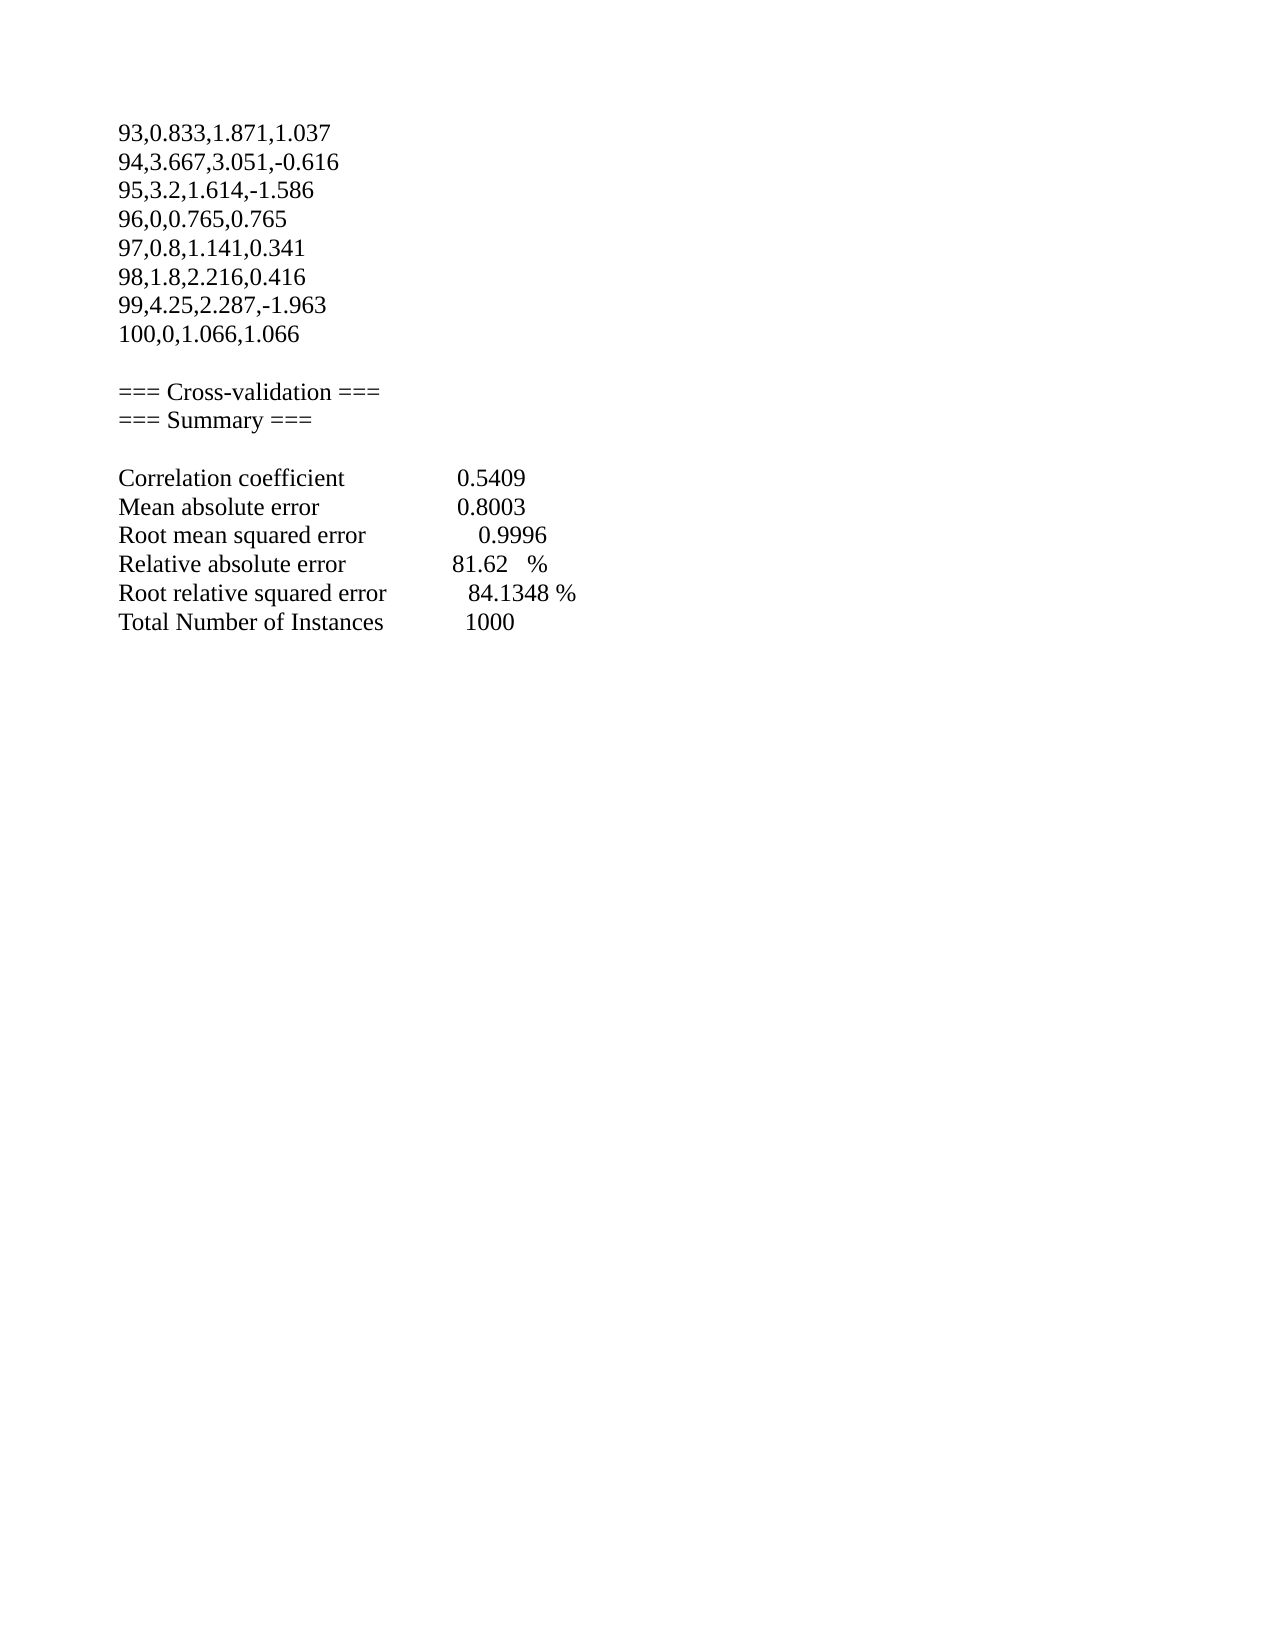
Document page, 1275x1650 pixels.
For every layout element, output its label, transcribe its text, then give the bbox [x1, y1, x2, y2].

text Mean absolute error 0.8003 [118, 492, 1157, 521]
text Root relative squared error 84.1348 % [118, 578, 1157, 607]
text 93,0.833,1.871,1.037 [118, 118, 1157, 147]
text 94,3.667,3.051,-0.616 [118, 147, 1157, 176]
text 96,0,0.765,0.765 [118, 204, 1157, 233]
text === Summary === [118, 406, 1157, 434]
text 99,4.25,2.287,-1.963 [118, 291, 1157, 319]
text 97,0.8,1.141,0.341 [118, 233, 1157, 262]
text Root mean squared error 0.9996 [118, 521, 1157, 549]
text === Cross-validation === [118, 377, 1157, 406]
text 95,3.2,1.614,-1.586 [118, 176, 1157, 204]
text Total Number of Instances 1000 [118, 607, 1157, 636]
text 98,1.8,2.216,0.416 [118, 262, 1157, 291]
text 100,0,1.066,1.066 [118, 319, 1157, 348]
text Correlation coefficient 0.5409 [118, 463, 1157, 492]
text Relative absolute error 81.62 % [118, 549, 1157, 578]
